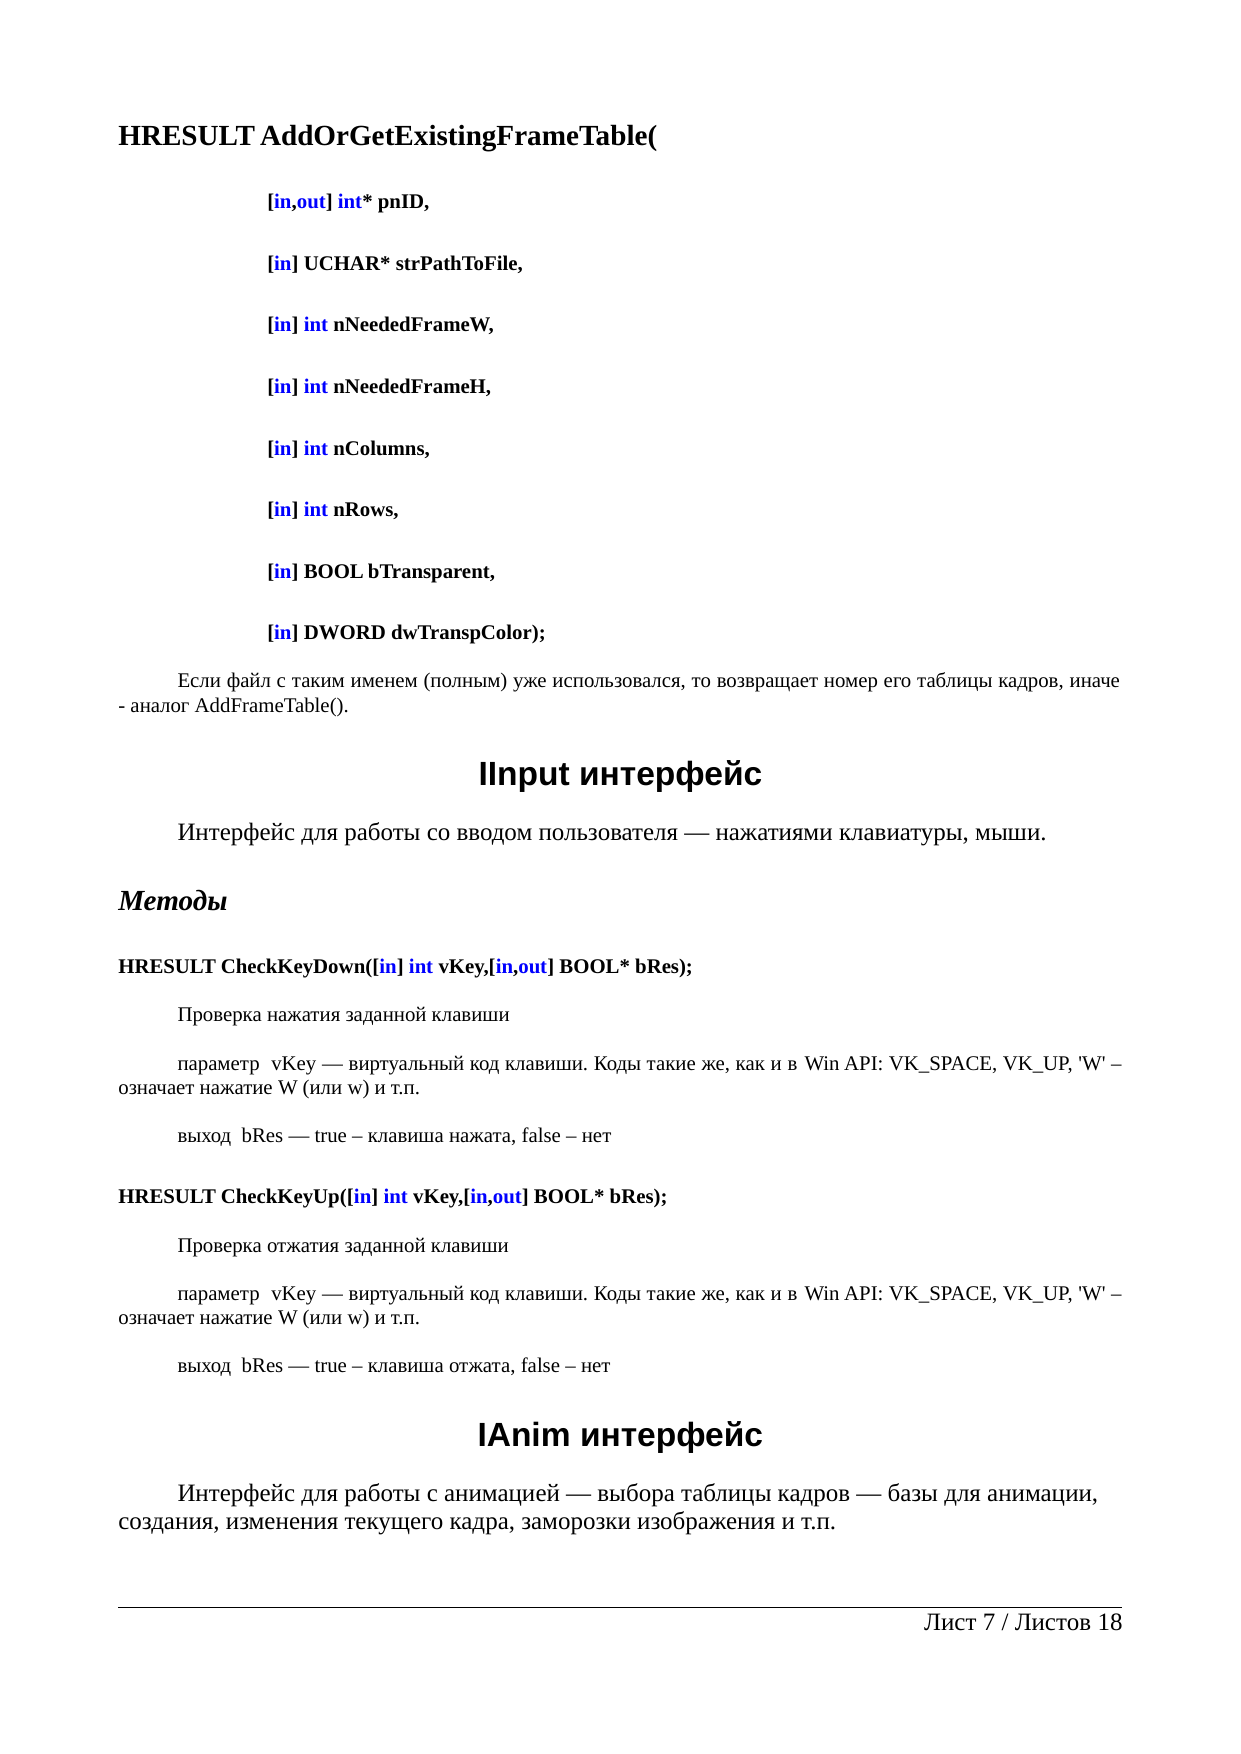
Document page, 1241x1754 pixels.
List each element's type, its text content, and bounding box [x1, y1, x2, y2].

subtitle HRESULT AddOrGetExistingFrameTable( [118, 118, 1122, 152]
text Интерфейс для работы со вводом пользователя — нажатиями клавиатуры, мыши. [118, 817, 1122, 846]
text параметр vKey — виртуальный код клавиши. Коды такие же, как и в Win API: VK_SPACE, VK_UP, 'W' – означает нажатие W (или w) и т.п. [118, 1281, 1122, 1329]
text Если файл с таким именем (полным) уже использовался, то возвращает номер его таблицы кадров, иначе - аналог AddFrameTable(). [118, 668, 1122, 717]
text параметр vKey — виртуальный код клавиши. Коды такие же, как и в Win API: VK_SPACE, VK_UP, 'W' – означает нажатие W (или w) и т.п. [118, 1051, 1122, 1099]
text выход bRes — true – клавиша отжата, false – нет [118, 1353, 1122, 1377]
subtitle IInput интерфейс [118, 754, 1122, 793]
subtitle [in,out] int* pnID, [118, 189, 1122, 213]
subtitle Методы [118, 883, 1122, 917]
subtitle [in] BOOL bTransparent, [118, 558, 1122, 583]
text выход bRes — true – клавиша нажата, false – нет [118, 1123, 1122, 1147]
subtitle IAnim интерфейс [118, 1415, 1122, 1453]
subtitle [in] int nNeededFrameH, [118, 374, 1122, 398]
text Интерфейс для работы с анимацией — выбора таблицы кадров — базы для анимации, создания, изменения текущего кадра, заморозки изображения и т.п. [118, 1478, 1122, 1535]
subtitle HRESULT CheckKeyUp([in] int vKey,[in,out] BOOL* bRes); [118, 1184, 1122, 1208]
text Проверка отжатия заданной клавиши [118, 1233, 1122, 1257]
subtitle [in] UCHAR* strPathToFile, [118, 251, 1122, 275]
subtitle [in] int nRows, [118, 497, 1122, 521]
subtitle [in] int nColumns, [118, 435, 1122, 459]
text Проверка нажатия заданной клавиши [118, 1002, 1122, 1026]
subtitle [in] int nNeededFrameW, [118, 312, 1122, 336]
subtitle [in] DWORD dwTranspColor); [118, 620, 1122, 644]
subtitle HRESULT CheckKeyDown([in] int vKey,[in,out] BOOL* bRes); [118, 954, 1122, 978]
